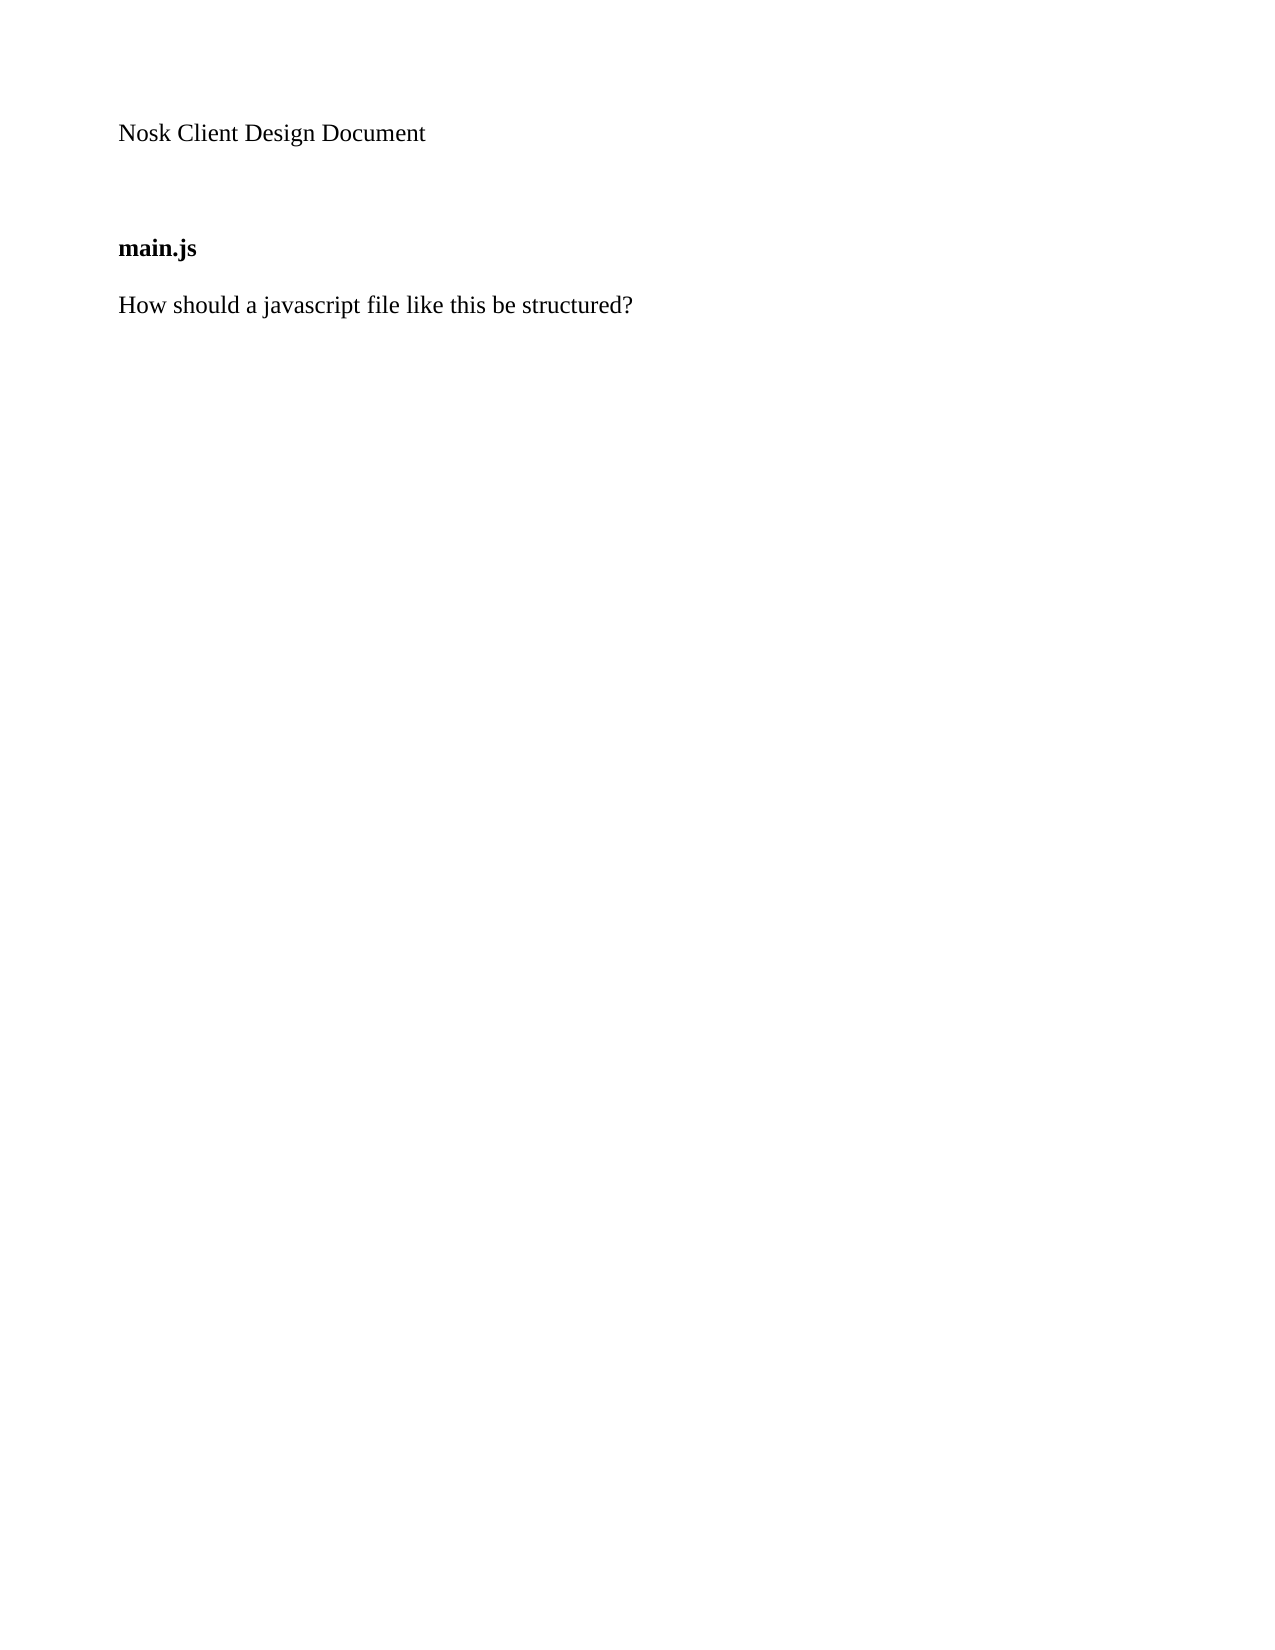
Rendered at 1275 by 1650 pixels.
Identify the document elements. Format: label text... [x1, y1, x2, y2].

text Nosk Client Design Document [118, 118, 1157, 147]
text main.js [118, 233, 1157, 262]
text How should a javascript file like this be structured? [118, 291, 1157, 319]
